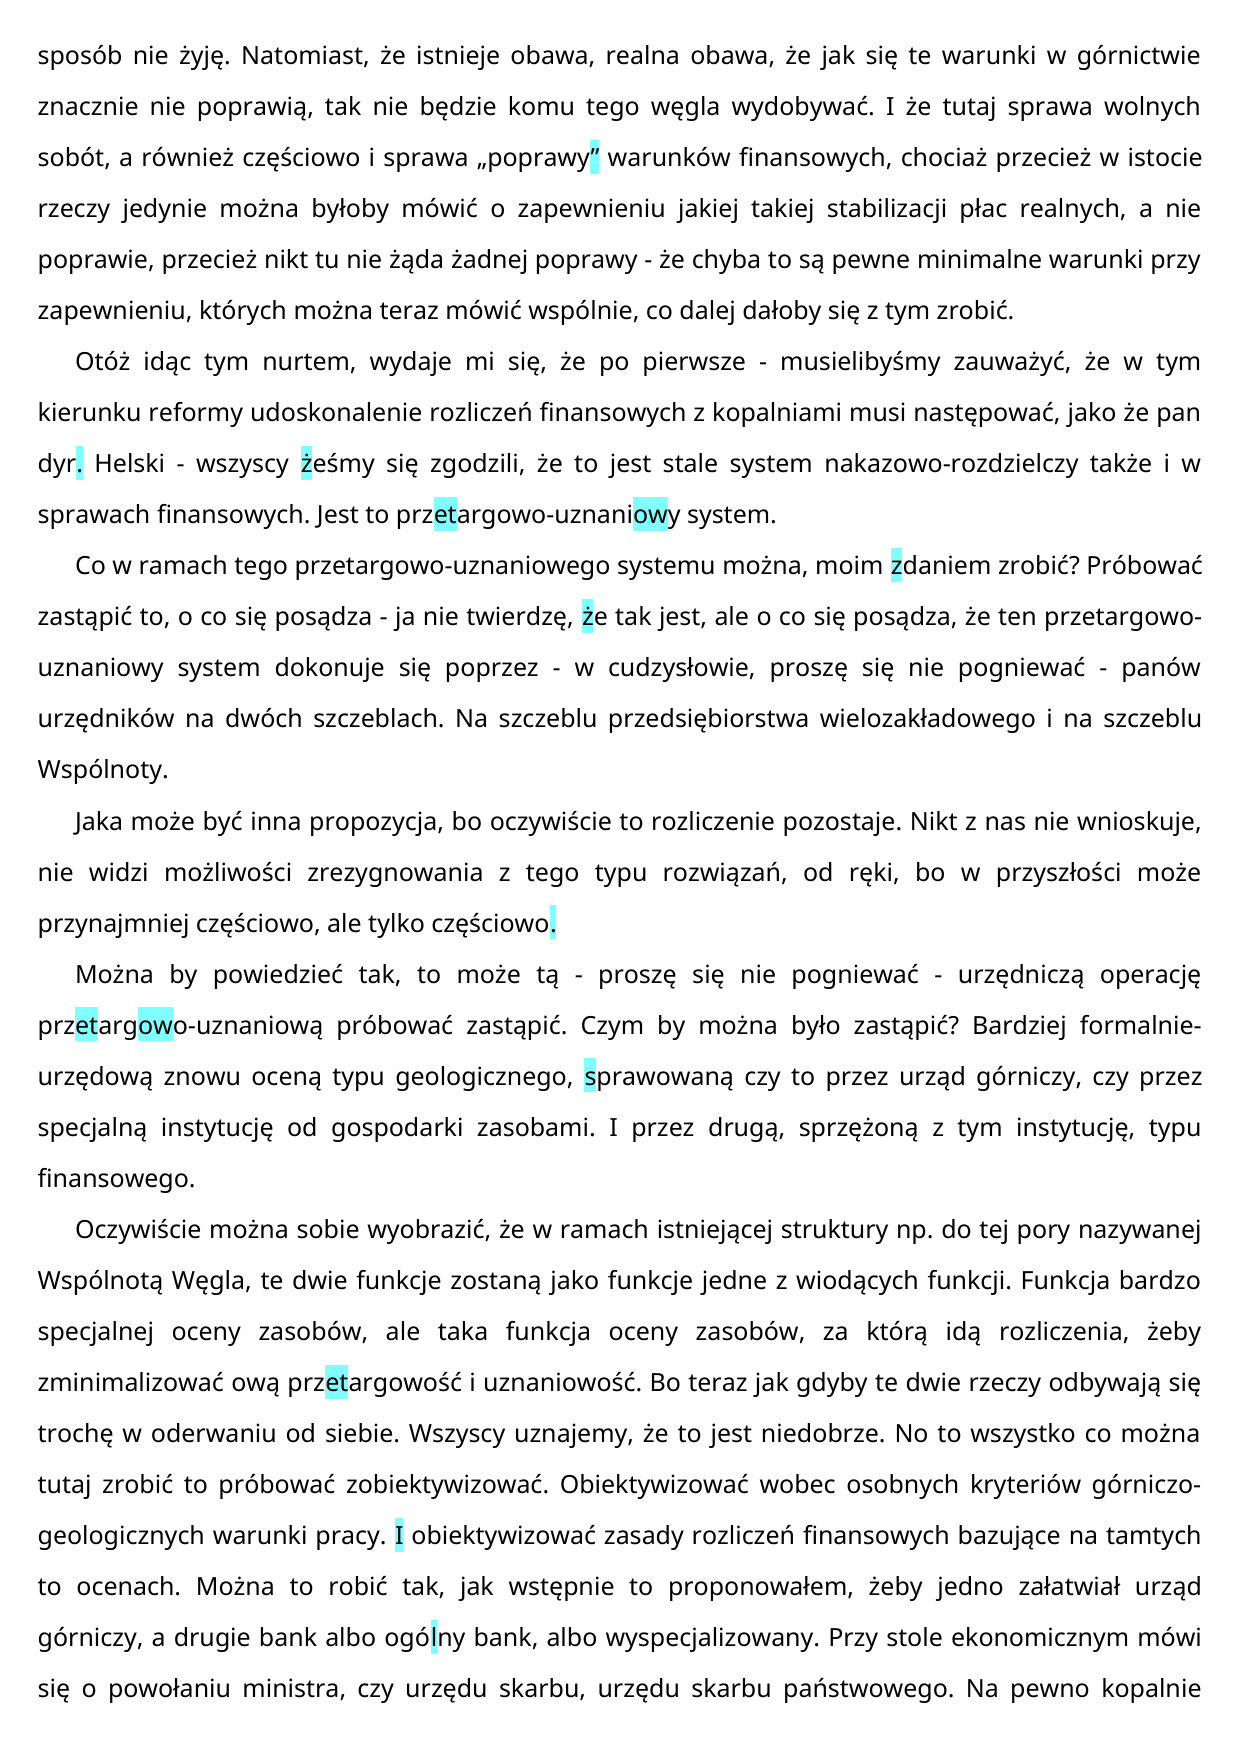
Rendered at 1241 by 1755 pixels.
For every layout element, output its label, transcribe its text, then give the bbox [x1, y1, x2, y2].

text Jaka może być inna propozycja, bo oczywiście to rozliczenie pozostaje. Nikt z nas nie wnioskuje, nie widzi możliwości zrezygnowania z tego typu rozwiązań, od ręki, bo w przyszłości może przynajmniej częściowo, ale tylko częściowo. [37, 803, 1203, 939]
text Co w ramach tego przetargowo-uznaniowego systemu można, moim zdaniem zrobić? Próbować zastąpić to, o co się posądza - ja nie twierdzę, że tak jest, ale o co się posądza, że ten przetargowo-uznaniowy system dokonuje się poprzez - w cudzysłowie, proszę się nie pogniewać - panów urzędników na dwóch szczeblach. Na szczeblu przedsiębiorstwa wielozakładowego i na szczeblu Wspólnoty. [37, 548, 1203, 786]
text Otóż idąc tym nurtem, wydaje mi się, że po pierwsze - musielibyśmy zauważyć, że w tym kierunku reformy udoskonalenie rozliczeń finansowych z kopalniami musi następować, jako że pan dyr. Helski - wszyscy żeśmy się zgodzili, że to jest stale system nakazowo-rozdzielczy także i w sprawach finansowych. Jest to przetargowo-uznaniowy system. [37, 344, 1203, 531]
text Można by powiedzieć tak, to może tą - proszę się nie pogniewać - urzędniczą operację przetargowo-uznaniową próbować zastąpić. Czym by można było zastąpić? Bardziej formalnie-urzędową znowu oceną typu geologicznego, sprawowaną czy to przez urząd górniczy, czy przez specjalną instytucję od gospodarki zasobami. I przez drugą, sprzężoną z tym instytucję, typu finansowego. [37, 956, 1203, 1194]
text sposób nie żyję. Natomiast, że istnieje obawa, realna obawa, że jak się te warunki w górnictwie znacznie nie poprawią, tak nie będzie komu tego węgla wydobywać. I że tutaj sprawa wolnych sobót, a również częściowo i sprawa „poprawy” warunków finansowych, chociaż przecież w istocie rzeczy jedynie można byłoby mówić o zapewnieniu jakiej takiej stabilizacji płac realnych, a nie poprawie, przecież nikt tu nie żąda żadnej poprawy - że chyba to są pewne minimalne warunki przy zapewnieniu, których można teraz mówić wspólnie, co dalej dałoby się z tym zrobić. [37, 37, 1203, 327]
text Oczywiście można sobie wyobrazić, że w ramach istniejącej struktury np. do tej pory nazywanej Wspólnotą Węgla, te dwie funkcje zostaną jako funkcje jedne z wiodących funkcji. Funkcja bardzo specjalnej oceny zasobów, ale taka funkcja oceny zasobów, za którą idą rozliczenia, żeby zminimalizować ową przetargowość i uznaniowość. Bo teraz jak gdyby te dwie rzeczy odbywają się trochę w oderwaniu od siebie. Wszyscy uznajemy, że to jest niedobrze. No to wszystko co można tutaj zrobić to próbować zobiektywizować. Obiektywizować wobec osobnych kryteriów górniczo- geologicznych warunki pracy. I obiektywizować zasady rozliczeń finansowych bazujące na tamtych to ocenach. Można to robić tak, jak wstępnie to proponowałem, żeby jedno załatwiał urząd górniczy, a drugie bank albo ogólny bank, albo wyspecjalizowany. Przy stole ekonomicznym mówi się o powołaniu ministra, czy urzędu skarbu, urzędu skarbu państwowego. Na pewno kopalnie [37, 1211, 1203, 1705]
